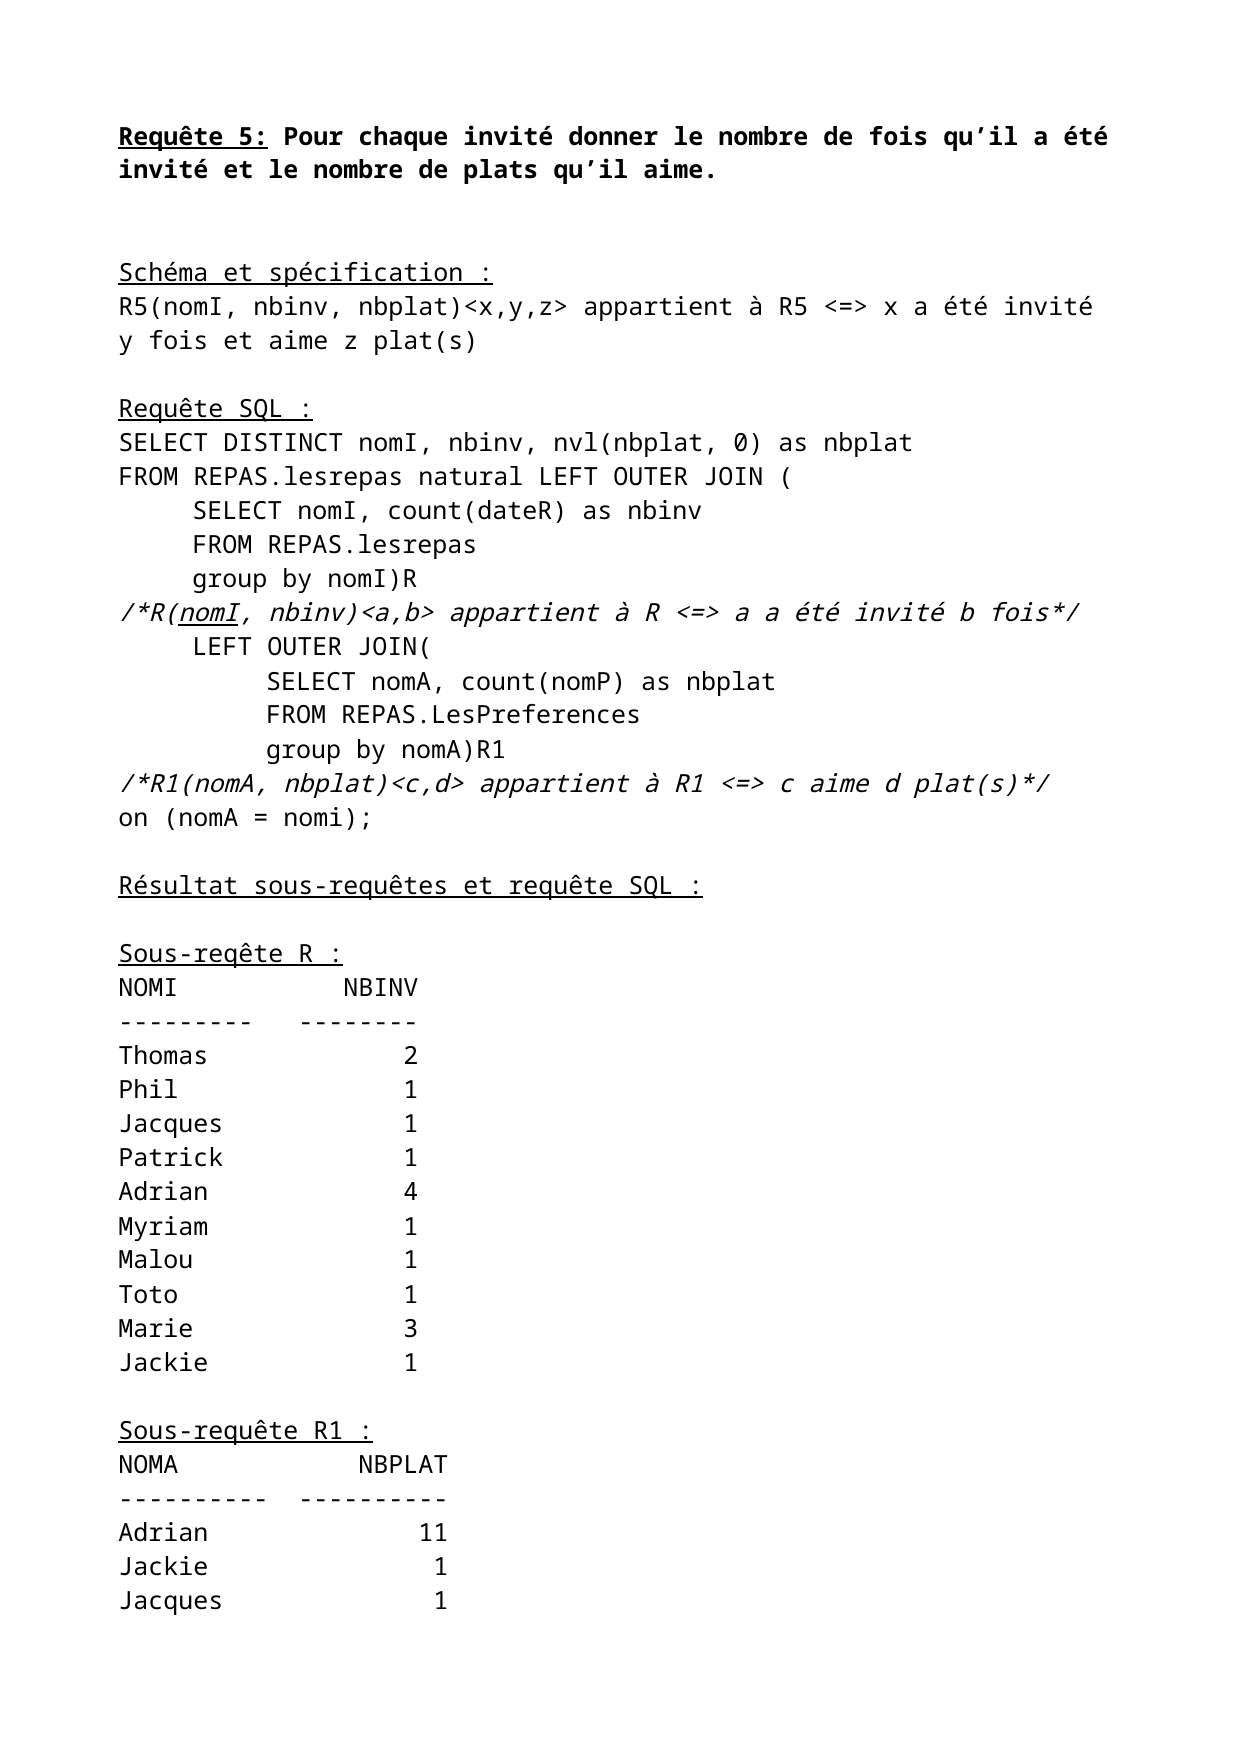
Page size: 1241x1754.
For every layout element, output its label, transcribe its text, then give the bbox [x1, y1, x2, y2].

text Jackie 1 [118, 1344, 1122, 1378]
text Sous-requête R1 : [118, 1412, 1122, 1447]
text group by nomI)R [118, 561, 1122, 595]
text Jacques 1 [118, 1583, 1122, 1617]
text on (nomA = nomi); [118, 799, 1122, 833]
text /*R(nomI, nbinv)<a,b> appartient à R <=> a a été invité b fois*/ [118, 595, 1122, 629]
text Adrian 4 [118, 1174, 1122, 1208]
text Adrian 11 [118, 1515, 1122, 1549]
text Marie 3 [118, 1310, 1122, 1344]
text SELECT DISTINCT nomI, nbinv, nvl(nbplat, 0) as nbplat [118, 425, 1122, 459]
text Phil 1 [118, 1072, 1122, 1106]
text Patrick 1 [118, 1140, 1122, 1174]
text Requête SQL : [118, 391, 1122, 425]
text SELECT nomA, count(nomP) as nbplat [118, 663, 1122, 697]
text Sous-reqête R : [118, 936, 1122, 970]
text Toto 1 [118, 1276, 1122, 1310]
text SELECT nomI, count(dateR) as nbinv [118, 493, 1122, 527]
text Requête 5: Pour chaque invité donner le nombre de fois qu’il a été invité et le nombre de plats qu’il aime. [118, 118, 1122, 186]
text FROM REPAS.LesPreferences [118, 697, 1122, 731]
text R5(nomI, nbinv, nbplat)<x,y,z> appartient à R5 <=> x a été invité y fois et aime z plat(s) [118, 288, 1122, 357]
text Myriam 1 [118, 1208, 1122, 1242]
text --------- -------- [118, 1004, 1122, 1038]
text /*R1(nomA, nbplat)<c,d> appartient à R1 <=> c aime d plat(s)*/ [118, 765, 1122, 799]
text NOMA NBPLAT [118, 1447, 1122, 1481]
text Jackie 1 [118, 1549, 1122, 1583]
text NOMI NBINV [118, 970, 1122, 1004]
text FROM REPAS.lesrepas [118, 527, 1122, 561]
text group by nomA)R1 [118, 731, 1122, 765]
text Malou 1 [118, 1242, 1122, 1276]
text FROM REPAS.lesrepas natural LEFT OUTER JOIN ( [118, 459, 1122, 493]
text ---------- ---------- [118, 1481, 1122, 1515]
text Thomas 2 [118, 1038, 1122, 1072]
text Schéma et spécification : [118, 254, 1122, 288]
text Résultat sous-requêtes et requête SQL : [118, 867, 1122, 902]
text LEFT OUTER JOIN( [118, 629, 1122, 663]
text Jacques 1 [118, 1106, 1122, 1140]
